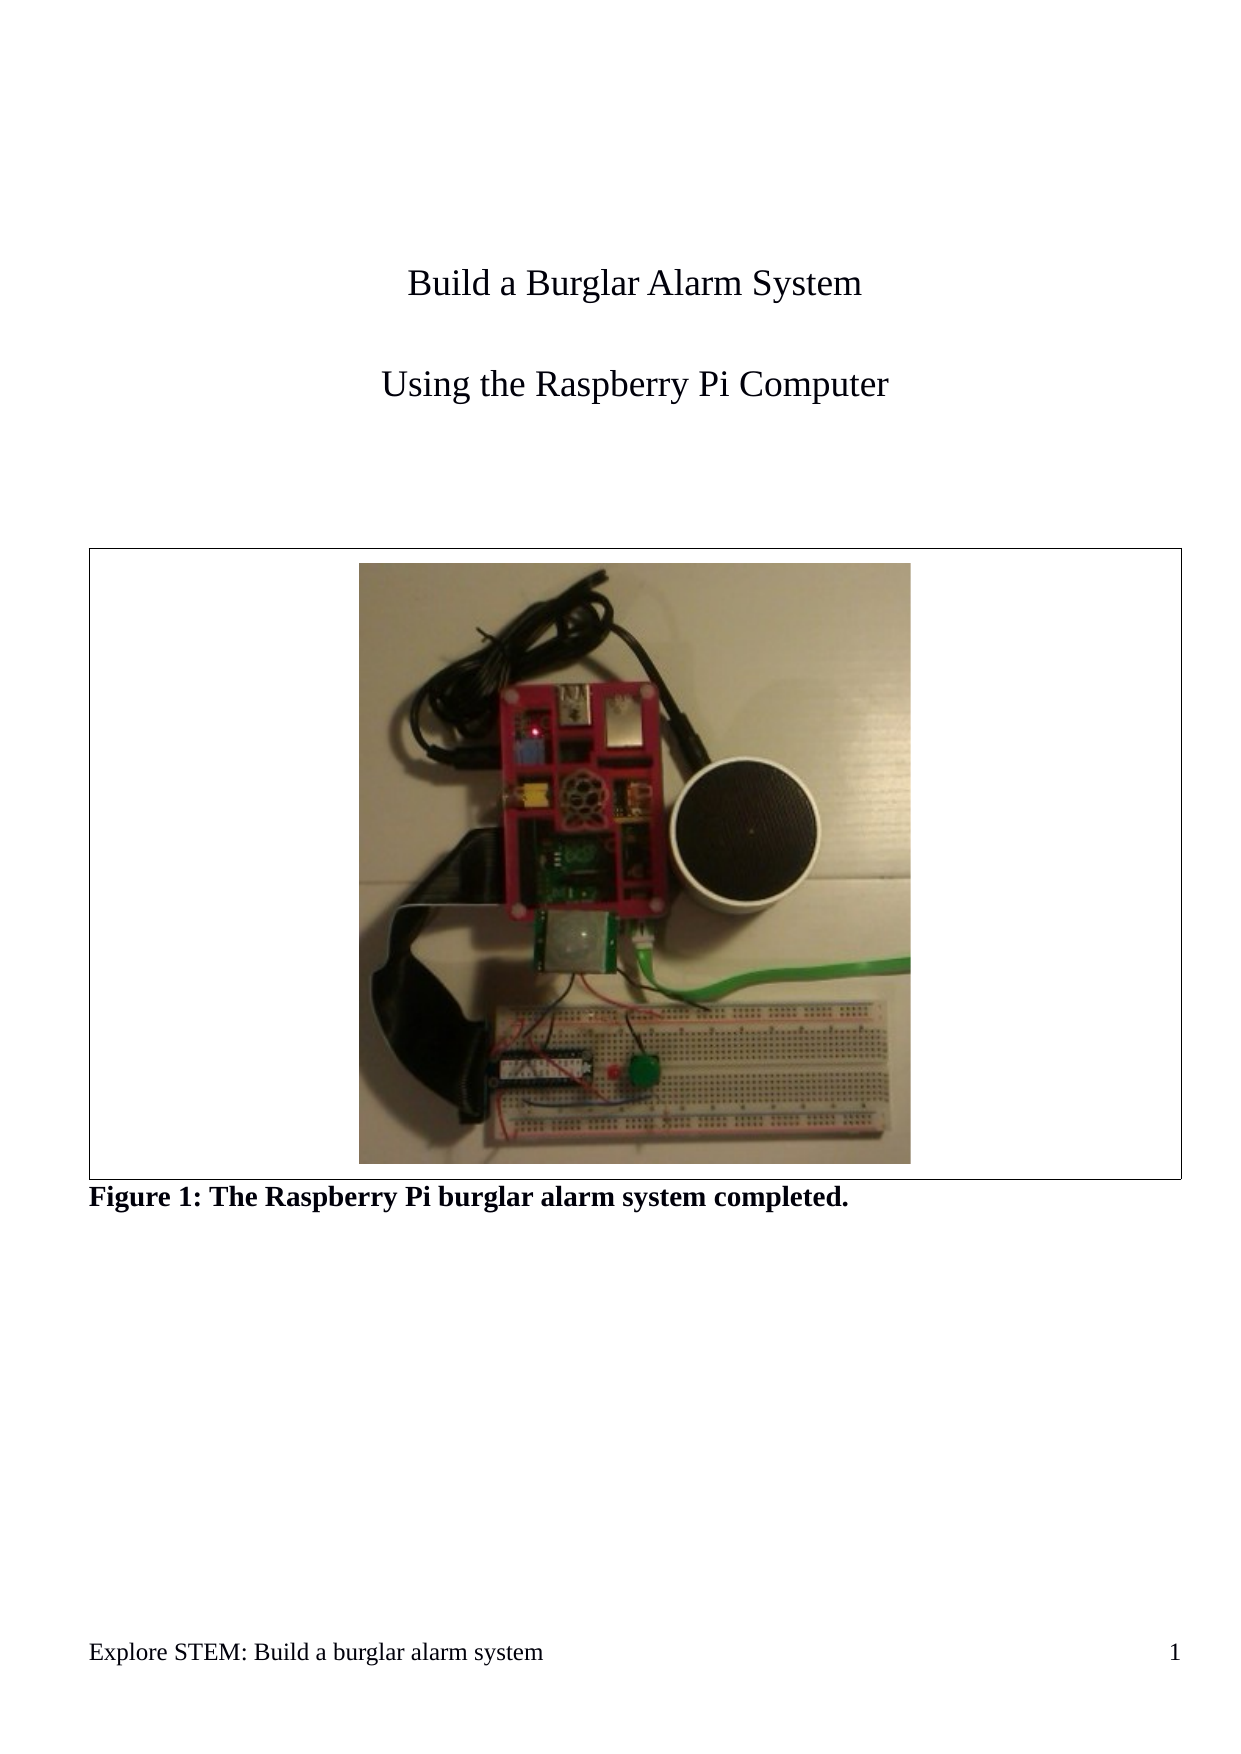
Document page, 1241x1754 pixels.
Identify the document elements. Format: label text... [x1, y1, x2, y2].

text Build a Burglar Alarm System [88, 260, 1181, 303]
picture [359, 563, 911, 1164]
text Figure 1: The Raspberry Pi burglar alarm system completed. [88, 1179, 1181, 1212]
text Using the Raspberry Pi Computer [88, 361, 1181, 404]
